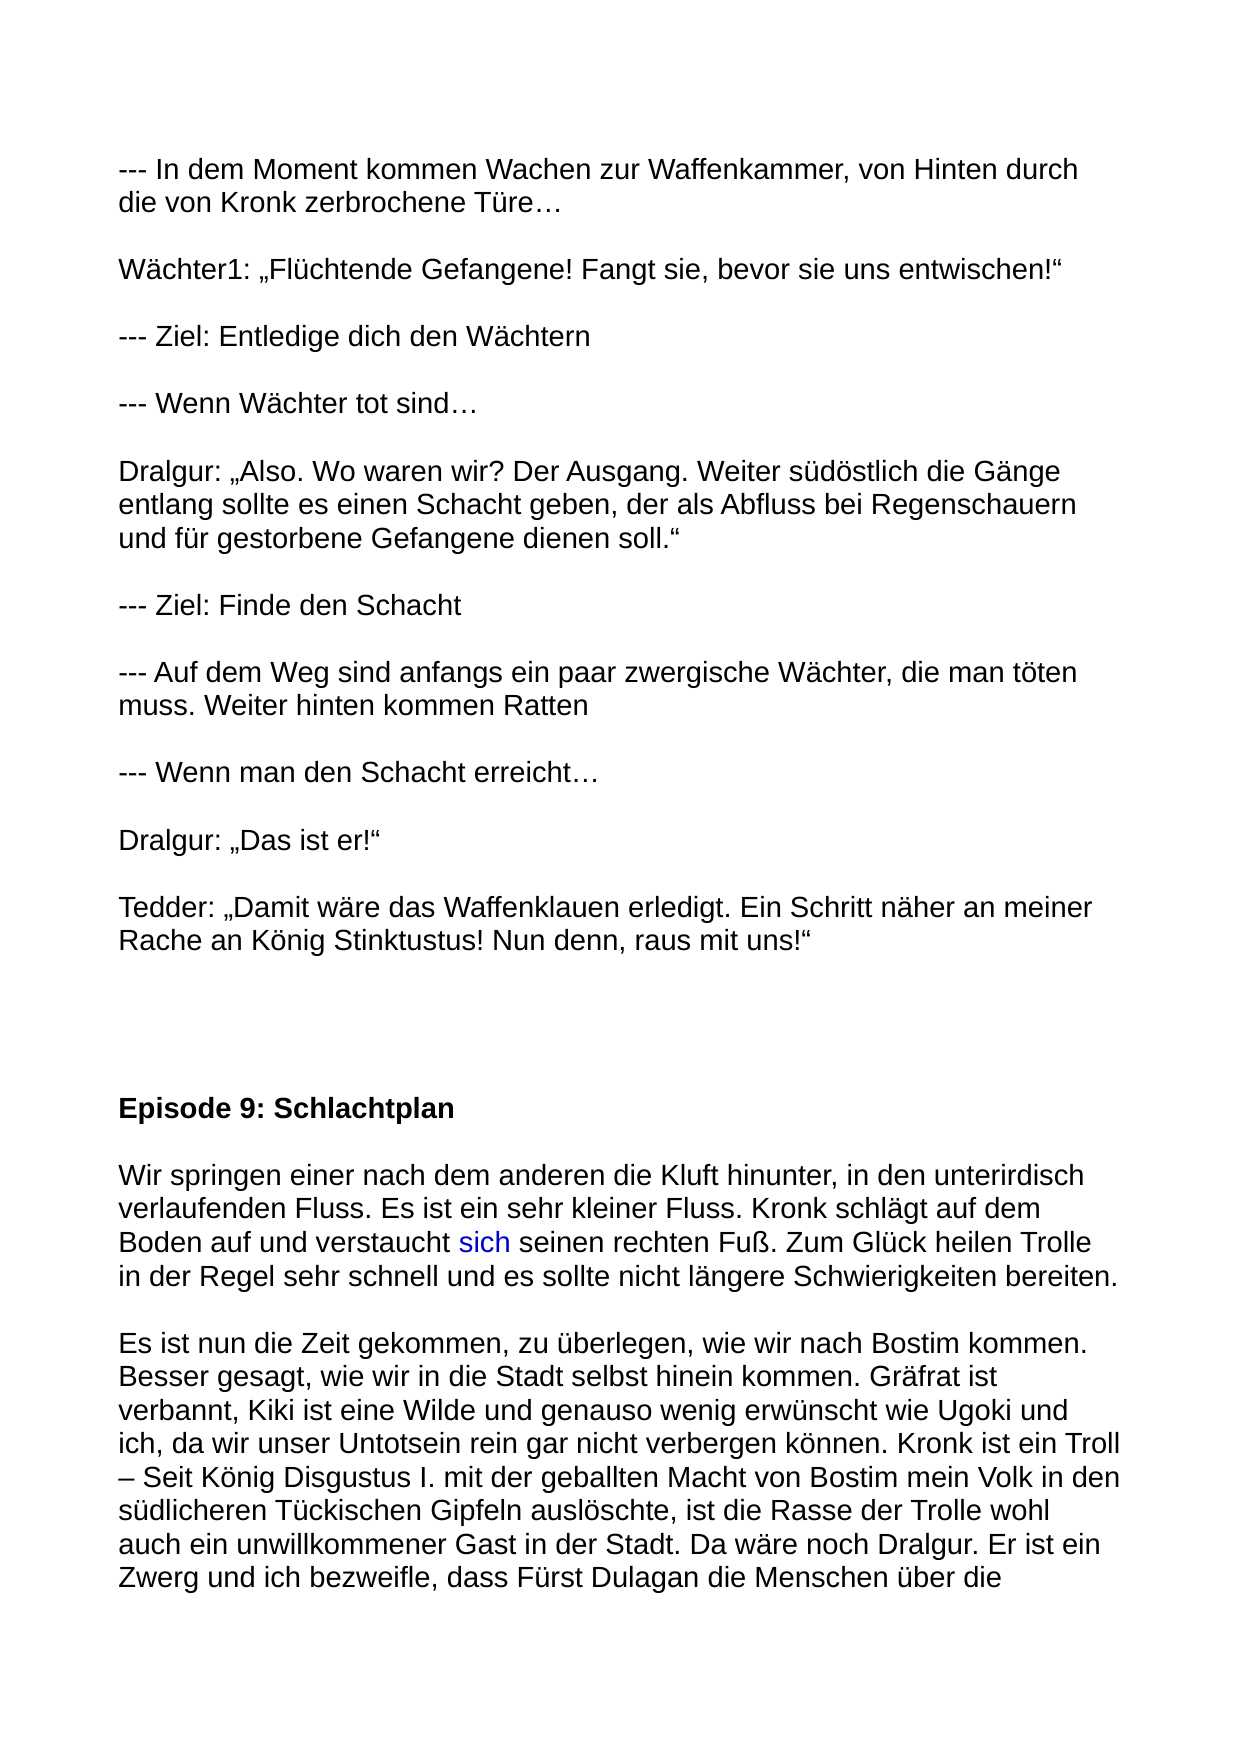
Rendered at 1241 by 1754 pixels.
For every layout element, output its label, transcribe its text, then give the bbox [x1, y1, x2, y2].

text --- Ziel: Entledige dich den Wächtern [118, 319, 1122, 353]
text Tedder: „Damit wäre das Waffenklauen erledigt. Ein Schritt näher an meiner Rache an König Stinktustus! Nun denn, raus mit uns!“ [118, 889, 1122, 957]
text Dralgur: „Also. Wo waren wir? Der Ausgang. Weiter südöstlich die Gänge entlang sollte es einen Schacht geben, der als Abfluss bei Regenschauern und für gestorbene Gefangene dienen soll.“ [118, 453, 1122, 554]
text --- Ziel: Finde den Schacht [118, 588, 1122, 621]
text Dralgur: „Das ist er!“ [118, 822, 1122, 856]
text Episode 9: Schlachtplan [118, 1091, 1122, 1124]
text --- Wenn Wächter tot sind… [118, 386, 1122, 420]
text Es ist nun die Zeit gekommen, zu überlegen, wie wir nach Bostim kommen. Besser gesagt, wie wir in die Stadt selbst hinein kommen. Gräfrat ist verbannt, Kiki ist eine Wilde und genauso wenig erwünscht wie Ugoki und ich, da wir unser Untotsein rein gar nicht verbergen können. Kronk ist ein Troll – Seit König Disgustus I. mit der geballten Macht von Bostim mein Volk in den südlicheren Tückischen Gipfeln auslöschte, ist die Rasse der Trolle wohl auch ein unwillkommener Gast in der Stadt. Da wäre noch Dralgur. Er ist ein Zwerg und ich bezweifle, dass Fürst Dulagan die Menschen über die [118, 1326, 1122, 1594]
text Wir springen einer nach dem anderen die Kluft hinunter, in den unterirdisch verlaufenden Fluss. Es ist ein sehr kleiner Fluss. Kronk schlägt auf dem Boden auf und verstaucht sich seinen rechten Fuß. Zum Glück heilen Trolle in der Regel sehr schnell und es sollte nicht längere Schwierigkeiten bereiten. [118, 1158, 1122, 1292]
text Wächter1: „Flüchtende Gefangene! Fangt sie, bevor sie uns entwischen!“ [118, 252, 1122, 286]
text --- In dem Moment kommen Wachen zur Waffenkammer, von Hinten durch die von Kronk zerbrochene Türe… [118, 152, 1122, 219]
text --- Auf dem Weg sind anfangs ein paar zwergische Wächter, die man töten muss. Weiter hinten kommen Ratten [118, 655, 1122, 722]
text --- Wenn man den Schacht erreicht… [118, 755, 1122, 789]
